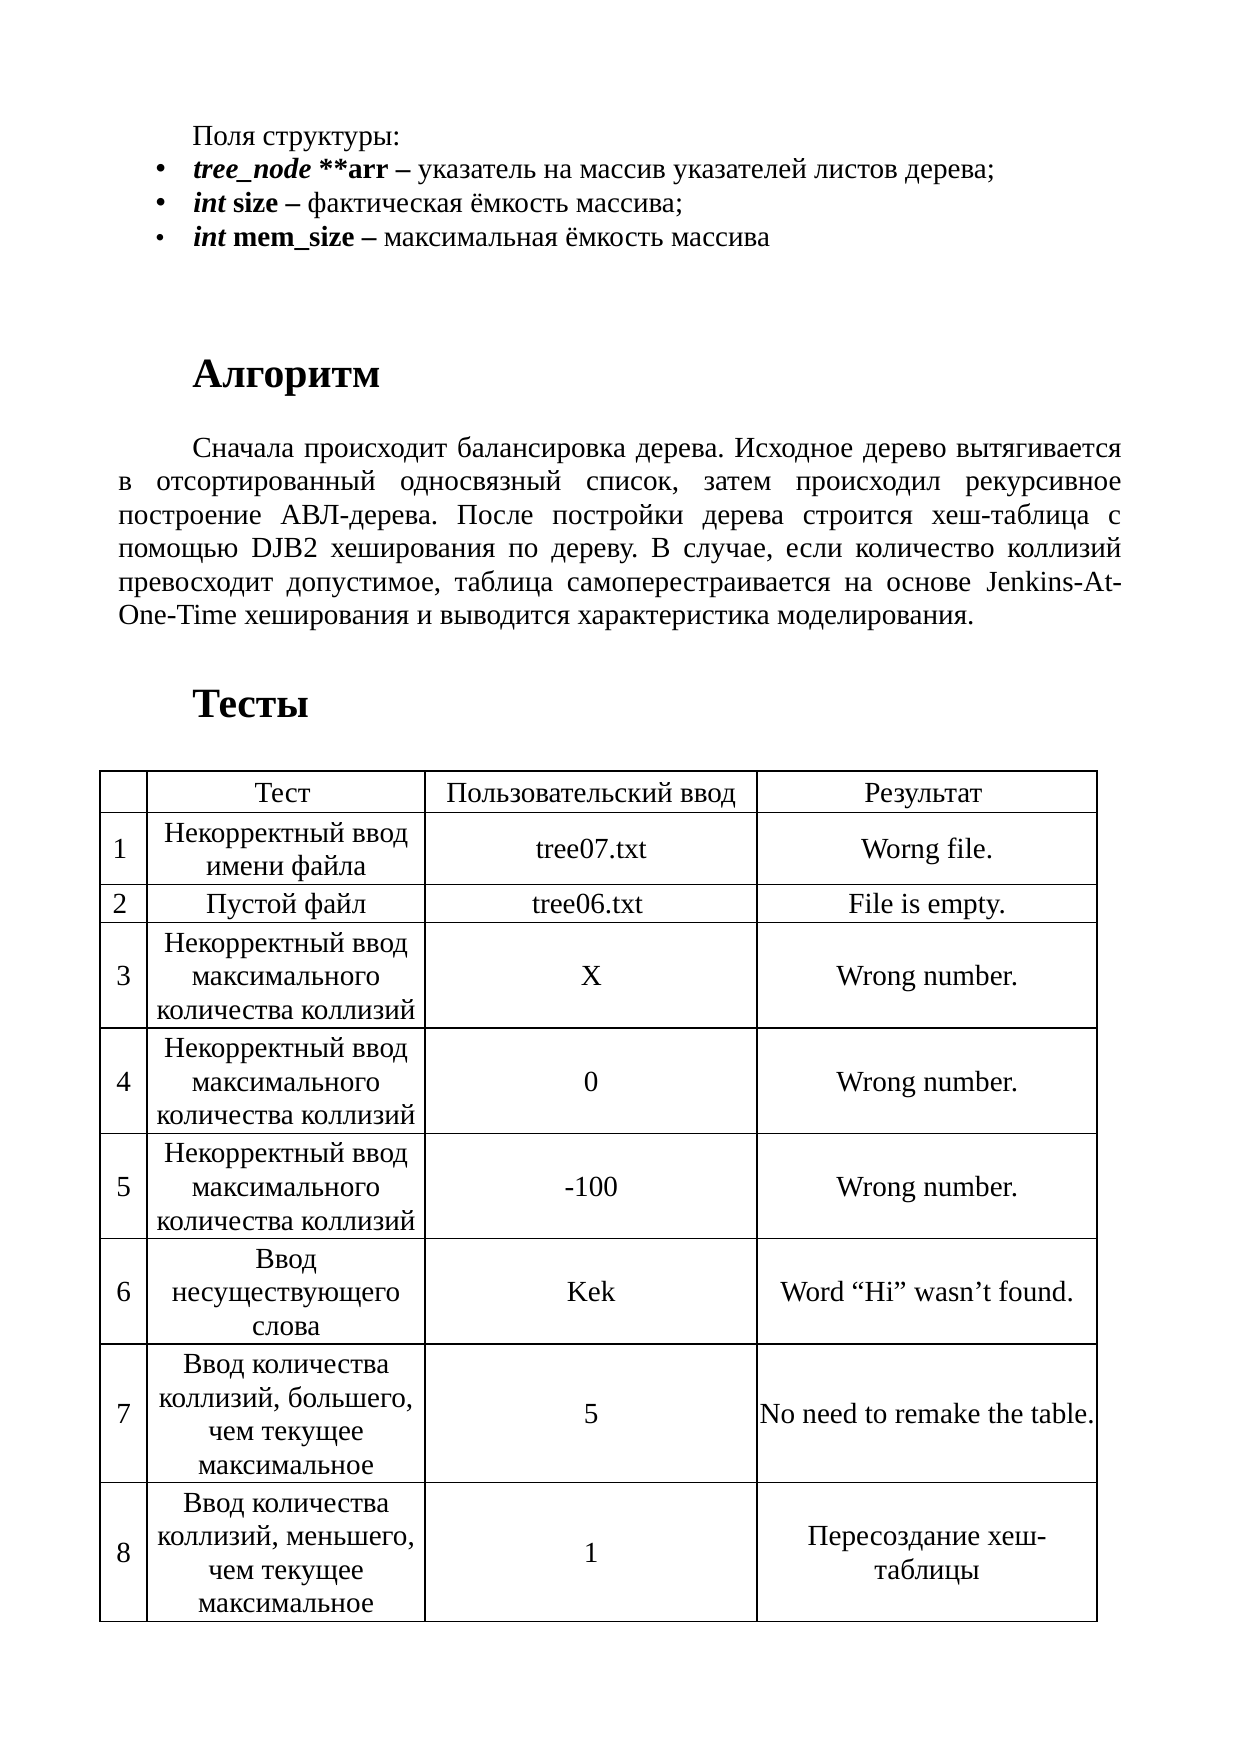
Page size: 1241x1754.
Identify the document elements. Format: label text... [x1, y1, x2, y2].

table_header Результат [758, 772, 1096, 812]
table_cell 5 [426, 1345, 756, 1482]
table_cell Некорректный ввод максимального количества коллизий [148, 923, 424, 1027]
table_cell Wrong number. [758, 1029, 1096, 1132]
list int mem_size – максимальная ёмкость массива [156, 219, 1122, 252]
text Алгоритм [118, 348, 1122, 396]
table_cell -100 [426, 1134, 756, 1238]
table_cell No need to remake the table. [758, 1345, 1096, 1482]
table_cell Word “Hi” wasn’t found. [758, 1239, 1096, 1343]
table_cell X [426, 923, 756, 1027]
table_cell 6 [101, 1239, 146, 1343]
list int size – фактическая ёмкость массива; [156, 185, 1122, 219]
table_cell Пустой файл [148, 885, 424, 922]
table_cell 1 [426, 1483, 756, 1621]
table_header Пользовательский ввод [426, 772, 756, 812]
table_cell Wrong number. [758, 923, 1096, 1027]
table_cell tree06.txt [426, 885, 756, 922]
table_cell 2 [101, 885, 146, 922]
text Тесты [118, 679, 1122, 727]
table_cell Некорректный ввод максимального количества коллизий [148, 1029, 424, 1132]
table_cell 1 [101, 813, 146, 883]
table_cell Kek [426, 1239, 756, 1343]
text Поля структуры: [118, 118, 1122, 152]
table_cell 5 [101, 1134, 146, 1238]
table_cell Ввод несуществующего слова [148, 1239, 424, 1343]
table_cell 4 [101, 1029, 146, 1132]
text Сначала происходит балансировка дерева. Исходное дерево вытягивается в отсортированный односвязный список, затем происходил рекурсивное построение АВЛ-дерева. После постройки дерева строится хеш-таблица с помощью DJB2 хеширования по дереву. В случае, если количество коллизий превосходит допустимое, таблица самоперестраивается на основе Jenkins-At-One-Time хеширования и выводится характеристика моделирования. [118, 430, 1122, 631]
table_cell Ввод количества коллизий, меньшего, чем текущее максимальное [148, 1483, 424, 1621]
table_cell Wrong number. [758, 1134, 1096, 1238]
table_cell Ввод количества коллизий, большего, чем текущее максимальное [148, 1345, 424, 1482]
table_header Тест [148, 772, 424, 812]
table_cell Worng file. [758, 813, 1096, 883]
table_header [101, 772, 146, 812]
table_cell tree07.txt [426, 813, 756, 883]
list tree_node **arr – указатель на массив указателей листов дерева; [156, 152, 1122, 185]
table_cell 0 [426, 1029, 756, 1132]
table_cell File is empty. [758, 885, 1096, 922]
table_cell Некорректный ввод максимального количества коллизий [148, 1134, 424, 1238]
table_cell 8 [101, 1483, 146, 1621]
table_cell 3 [101, 923, 146, 1027]
table_cell Пересоздание хеш-таблицы [758, 1483, 1096, 1621]
table_cell Некорректный ввод имени файла [148, 813, 424, 883]
table_cell 7 [101, 1345, 146, 1482]
